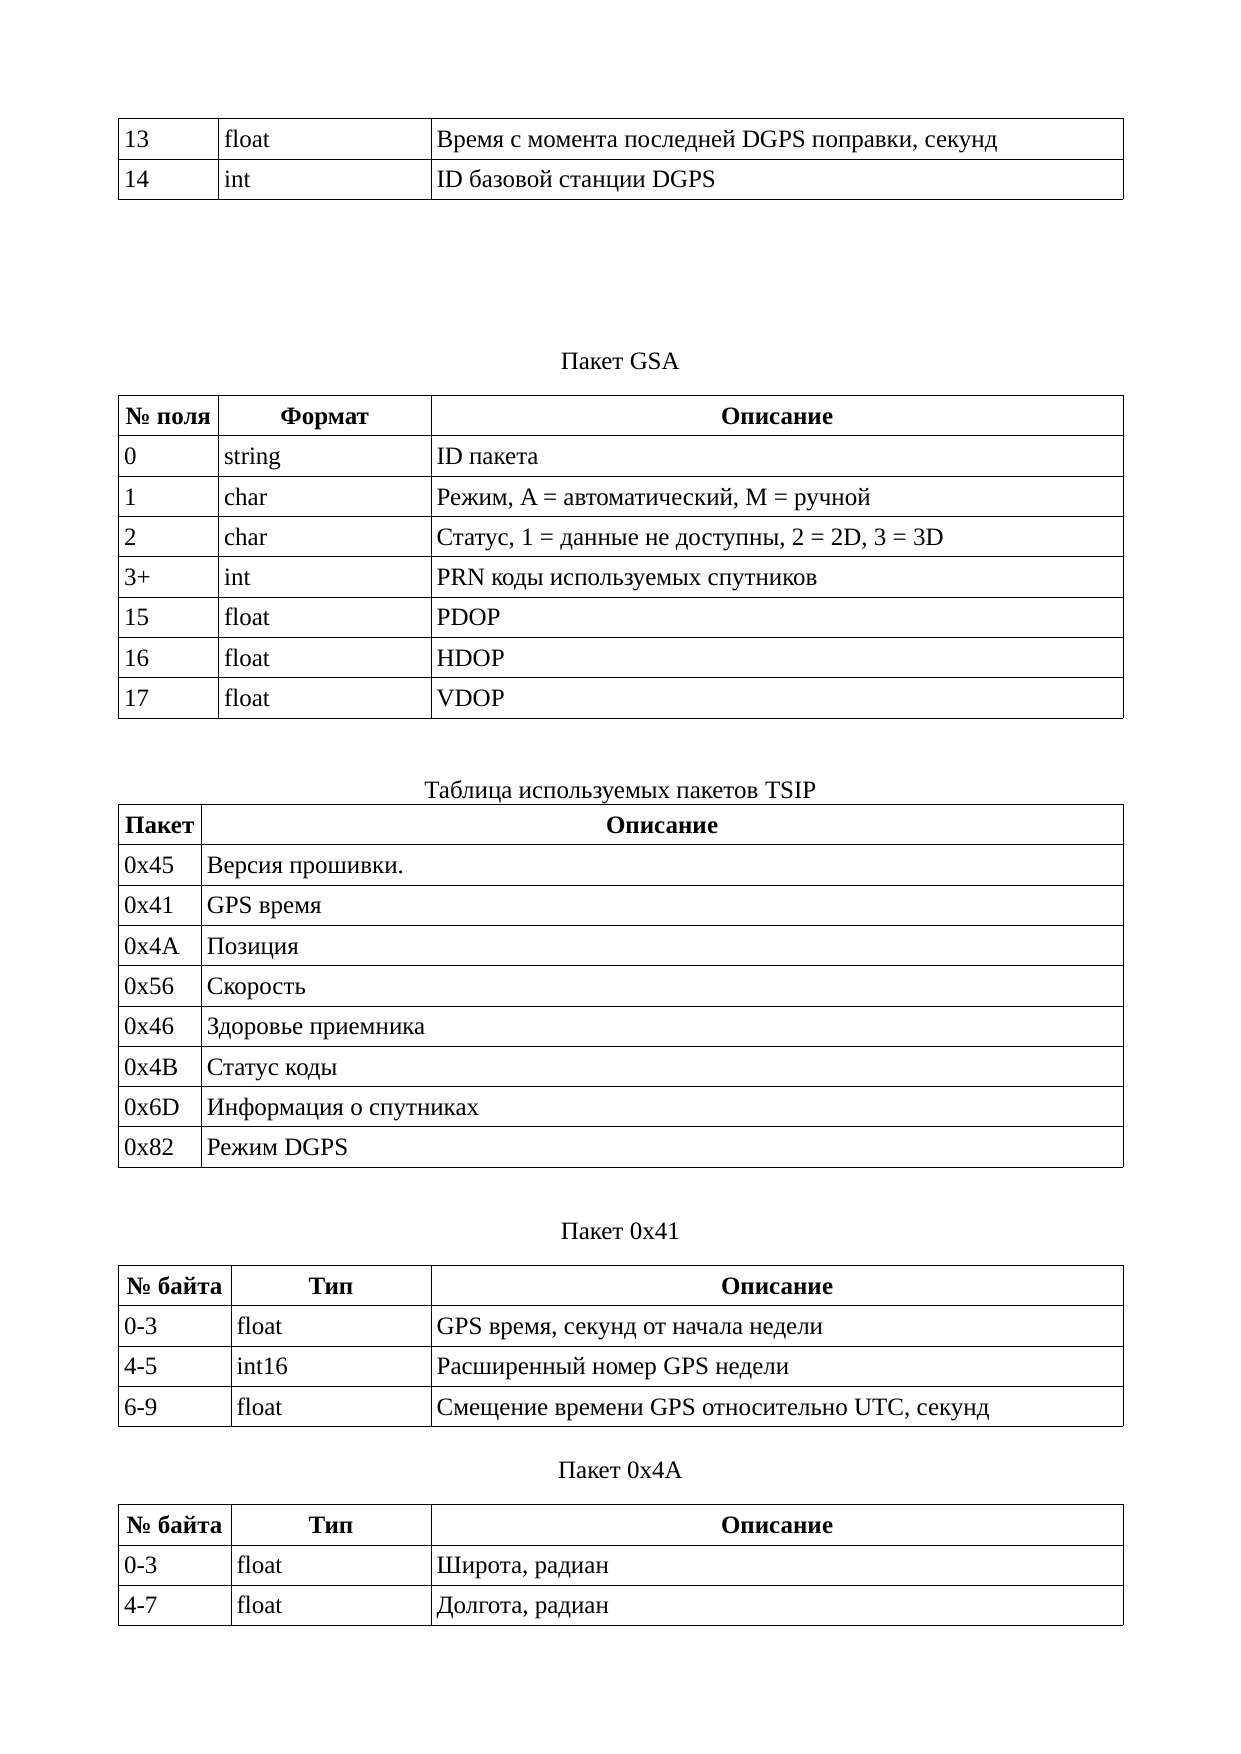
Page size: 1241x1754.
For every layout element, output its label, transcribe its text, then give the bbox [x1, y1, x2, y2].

table_cell 0x6D [119, 1087, 201, 1126]
table_cell 0-3 [119, 1306, 231, 1346]
table_cell float [232, 1306, 431, 1346]
table_cell 0x82 [119, 1127, 201, 1167]
table_cell char [219, 477, 431, 516]
table_cell GPS время, секунд от начала недели [432, 1306, 1123, 1346]
table_cell float [219, 598, 431, 637]
table_cell int [219, 160, 431, 199]
table_header Тип [232, 1505, 431, 1544]
table_header № байта [119, 1505, 231, 1544]
table_cell Широта, радиан [432, 1546, 1123, 1585]
table_cell 17 [119, 678, 218, 718]
table_cell ID пакета [432, 436, 1123, 476]
table_cell float [232, 1546, 431, 1585]
table_cell Версия прошивки. [202, 845, 1123, 884]
table_cell 14 [119, 160, 218, 199]
table_cell 2 [119, 517, 218, 556]
table_cell 6-9 [119, 1387, 231, 1426]
table_header Тип [232, 1266, 431, 1305]
table_cell 13 [119, 119, 218, 158]
table_cell 0x46 [119, 1007, 201, 1046]
table_header Описание [432, 396, 1123, 435]
table_cell 0 [119, 436, 218, 476]
table_cell Долгота, радиан [432, 1586, 1123, 1625]
table_cell Здоровье приемника [202, 1007, 1123, 1046]
table_cell Время с момента последней DGPS поправки, секунд [432, 119, 1123, 158]
table_cell 0x56 [119, 966, 201, 1006]
table_cell ID базовой станции DGPS [432, 160, 1123, 199]
text Пакет 0x4A [118, 1455, 1122, 1484]
table_cell 3+ [119, 557, 218, 597]
table_cell 4-5 [119, 1347, 231, 1386]
table_header Пакет [119, 805, 201, 844]
table_cell PDOP [432, 598, 1123, 637]
table_cell 16 [119, 638, 218, 677]
table_cell char [219, 517, 431, 556]
table_cell Скорость [202, 966, 1123, 1006]
table_cell HDOP [432, 638, 1123, 677]
table_cell Режим, A = автоматический, M = ручной [432, 477, 1123, 516]
table_cell float [232, 1586, 431, 1625]
table_header № поля [119, 396, 218, 435]
table_cell Информация о спутниках [202, 1087, 1123, 1126]
table_cell 0-3 [119, 1546, 231, 1585]
table_cell VDOP [432, 678, 1123, 718]
table_header Описание [432, 1266, 1123, 1305]
table_header № байта [119, 1266, 231, 1305]
table_cell Режим DGPS [202, 1127, 1123, 1167]
table_cell 0x4B [119, 1047, 201, 1086]
table_header Формат [219, 396, 431, 435]
table_header Описание [202, 805, 1123, 844]
table_cell 1 [119, 477, 218, 516]
text Пакет 0x41 [118, 1216, 1122, 1245]
table_cell 4-7 [119, 1586, 231, 1625]
table_cell Статус коды [202, 1047, 1123, 1086]
table_cell float [219, 678, 431, 718]
table_cell Позиция [202, 926, 1123, 965]
table_cell int [219, 557, 431, 597]
table_cell float [219, 638, 431, 677]
table_cell Статус, 1 = данные не доступны, 2 = 2D, 3 = 3D [432, 517, 1123, 556]
table_cell Смещение времени GPS относительно UTC, секунд [432, 1387, 1123, 1426]
text Пакет GSA [118, 346, 1122, 375]
table_cell 0x41 [119, 886, 201, 925]
table_cell int16 [232, 1347, 431, 1386]
table_cell PRN коды используемых спутников [432, 557, 1123, 597]
table_cell string [219, 436, 431, 476]
table_header Описание [432, 1505, 1123, 1544]
table_cell 0x45 [119, 845, 201, 884]
table_cell float [219, 119, 431, 158]
table_cell Расширенный номер GPS недели [432, 1347, 1123, 1386]
table_cell GPS время [202, 886, 1123, 925]
text Таблица используемых пакетов TSIP [118, 775, 1122, 804]
table_cell 15 [119, 598, 218, 637]
table_cell 0x4A [119, 926, 201, 965]
table_cell float [232, 1387, 431, 1426]
